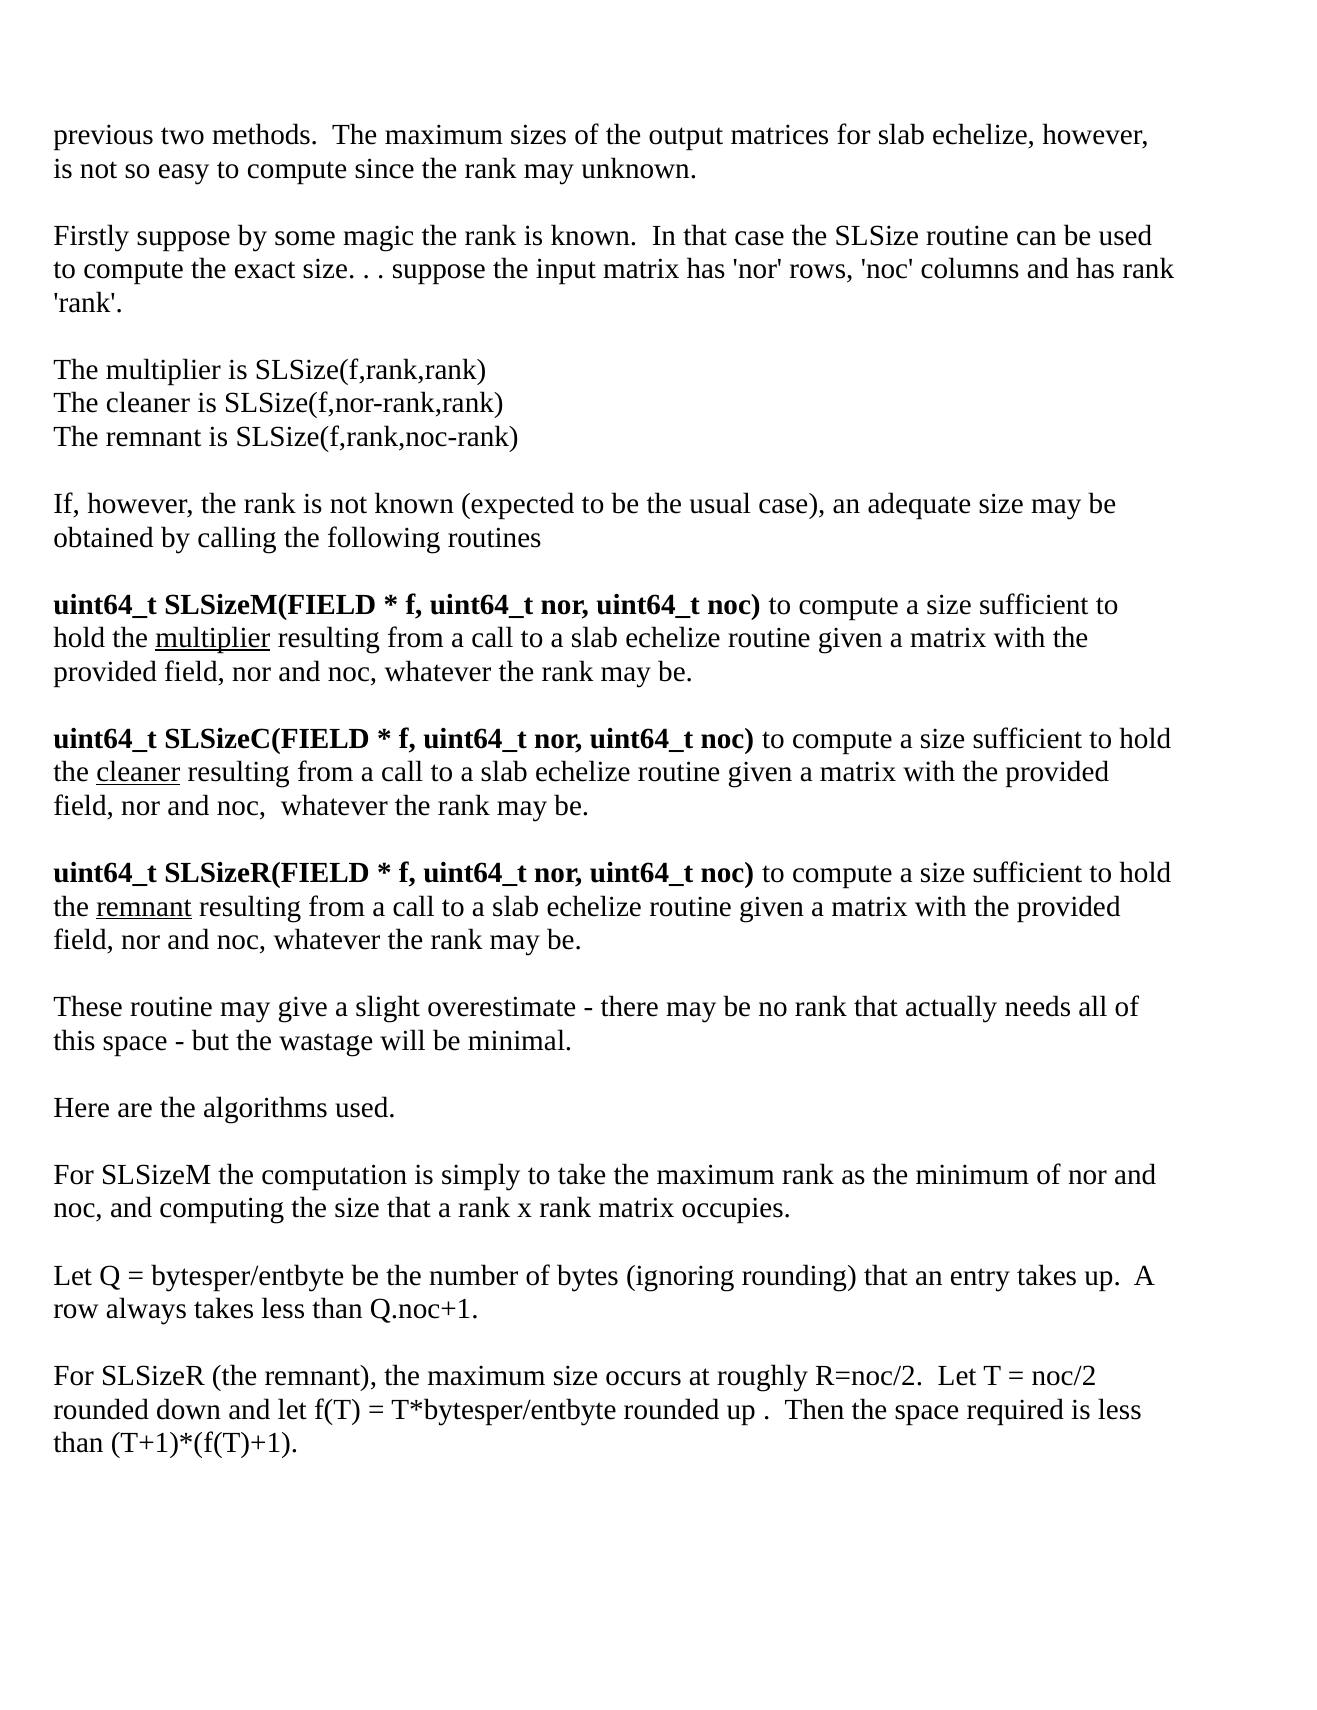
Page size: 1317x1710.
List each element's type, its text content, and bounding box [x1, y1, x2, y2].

text For SLSizeR (the remnant), the maximum size occurs at roughly R=noc/2. Let T = noc/2 rounded down and let f(T) = T*bytesper/entbyte rounded up . Then the space required is less than (T+1)*(f(T)+1). [53, 1358, 1174, 1459]
text The remnant is SLSize(f,rank,noc-rank) [53, 419, 1174, 453]
text Let Q = bytesper/entbyte be the number of bytes (ignoring rounding) that an entry takes up. A row always takes less than Q.noc+1. [53, 1258, 1174, 1325]
text Here are the algorithms used. [53, 1090, 1174, 1123]
text For SLSizeM the computation is simply to take the maximum rank as the minimum of nor and noc, and computing the size that a rank x rank matrix occupies. [53, 1157, 1174, 1224]
text uint64_t SLSizeC(FIELD * f, uint64_t nor, uint64_t noc) to compute a size sufficient to hold the cleaner resulting from a call to a slab echelize routine given a matrix with the provided field, nor and noc, whatever the rank may be. [53, 721, 1174, 822]
text The cleaner is SLSize(f,nor-rank,rank) [53, 386, 1174, 419]
text Firstly suppose by some magic the rank is known. In that case the SLSize routine can be used to compute the exact size. . . suppose the input matrix has 'nor' rows, 'noc' columns and has rank 'rank'. [53, 218, 1174, 318]
text If, however, the rank is not known (expected to be the usual case), an adequate size may be obtained by calling the following routines [53, 486, 1174, 553]
text previous two methods. The maximum sizes of the output matrices for slab echelize, however, is not so easy to compute since the rank may unknown. [53, 117, 1174, 184]
text The multiplier is SLSize(f,rank,rank) [53, 352, 1174, 386]
text uint64_t SLSizeM(FIELD * f, uint64_t nor, uint64_t noc) to compute a size sufficient to hold the multiplier resulting from a call to a slab echelize routine given a matrix with the provided field, nor and noc, whatever the rank may be. [53, 587, 1174, 687]
text These routine may give a slight overestimate - there may be no rank that actually needs all of this space - but the wastage will be minimal. [53, 989, 1174, 1056]
text uint64_t SLSizeR(FIELD * f, uint64_t nor, uint64_t noc) to compute a size sufficient to hold the remnant resulting from a call to a slab echelize routine given a matrix with the provided field, nor and noc, whatever the rank may be. [53, 855, 1174, 956]
